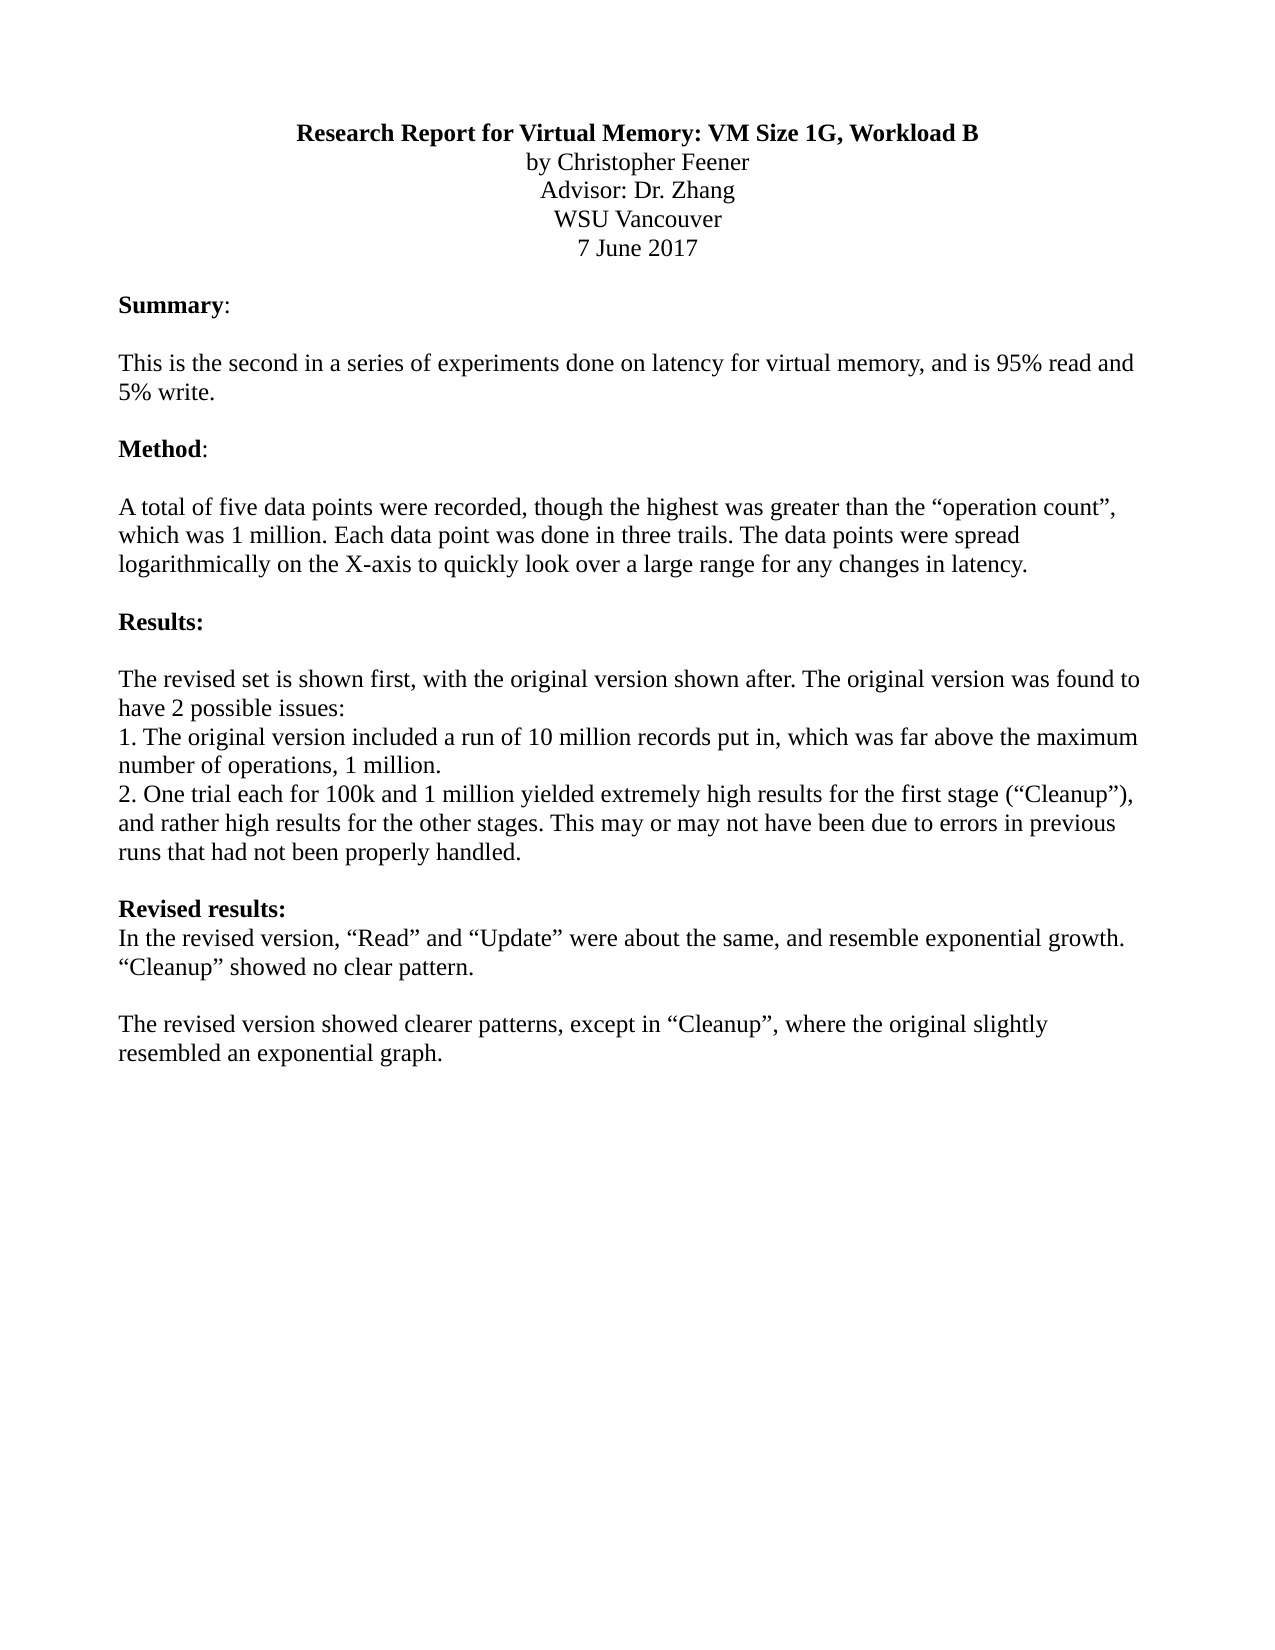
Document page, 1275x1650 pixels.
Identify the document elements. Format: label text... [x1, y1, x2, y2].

text This is the second in a series of experiments done on latency for virtual memory, and is 95% read and 5% write. [118, 348, 1157, 406]
text Advisor: Dr. Zhang [118, 176, 1157, 204]
text Revised results: [118, 894, 1157, 923]
text 2. One trial each for 100k and 1 million yielded extremely high results for the first stage (“Cleanup”), and rather high results for the other stages. This may or may not have been due to errors in previous runs that had not been properly handled. [118, 779, 1157, 866]
text by Christopher Feener [118, 147, 1157, 176]
text 7 June 2017 [118, 233, 1157, 262]
text WSU Vancouver [118, 204, 1157, 233]
text The revised version showed clearer patterns, except in “Cleanup”, where the original slightly resembled an exponential graph. [118, 1009, 1157, 1067]
text A total of five data points were recorded, though the highest was greater than the “operation count”, which was 1 million. Each data point was done in three trails. The data points were spread logarithmically on the X-axis to quickly look over a large range for any changes in latency. [118, 492, 1157, 578]
text The revised set is shown first, with the original version shown after. The original version was found to have 2 possible issues: [118, 664, 1157, 722]
text Research Report for Virtual Memory: VM Size 1G, Workload B [118, 118, 1157, 147]
text 1. The original version included a run of 10 million records put in, which was far above the maximum number of operations, 1 million. [118, 722, 1157, 779]
text Method: [118, 434, 1157, 463]
text Summary: [118, 291, 1157, 319]
text In the revised version, “Read” and “Update” were about the same, and resemble exponential growth. “Cleanup” showed no clear pattern. [118, 923, 1157, 981]
text Results: [118, 607, 1157, 636]
